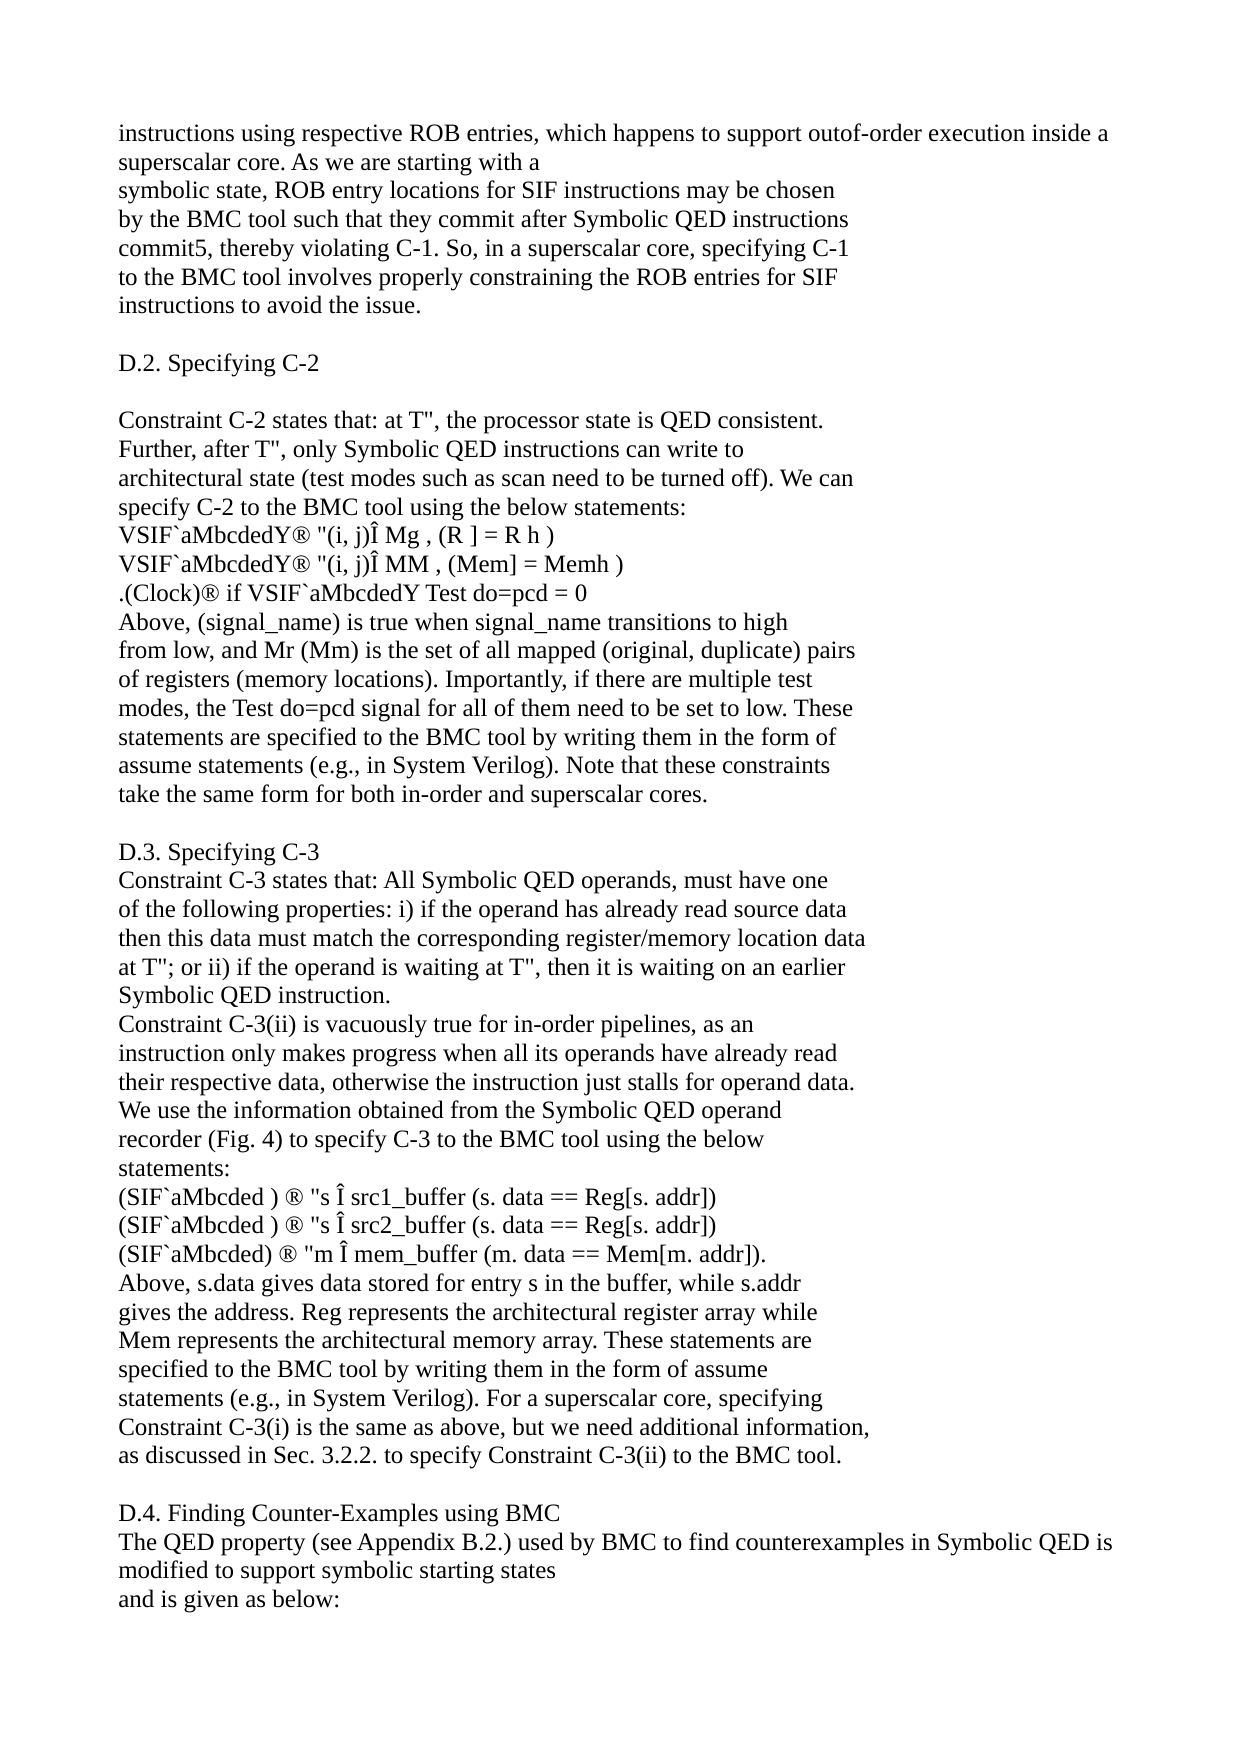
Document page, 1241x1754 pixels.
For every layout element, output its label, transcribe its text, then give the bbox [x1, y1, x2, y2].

text specified to the BMC tool by writing them in the form of assume [118, 1354, 1122, 1383]
text Above, s.data gives data stored for entry s in the buffer, while s.addr [118, 1268, 1122, 1297]
text ­(SIF`aMbcded) ® "m Î mem_buffer (m. data == Mem[m. addr]). [118, 1239, 1122, 1268]
text of registers (memory locations). Importantly, if there are multiple test [118, 664, 1122, 693]
text statements: [118, 1153, 1122, 1182]
text Constraint C-3 states that: All Symbolic QED operands, must have one [118, 866, 1122, 894]
text D.4. Finding Counter-Examples using BMC [118, 1498, 1122, 1527]
text of the following properties: i) if the operand has already read source data [118, 894, 1122, 923]
text take the same form for both in-order and superscalar cores. [118, 779, 1122, 808]
text ­(SIF`aMbcded ) ® "s Î src1_buffer (s. data == Reg[s. addr]) [118, 1182, 1122, 1211]
text gives the address. Reg represents the architectural register array while [118, 1297, 1122, 1326]
text then this data must match the corresponding register/memory location data [118, 923, 1122, 952]
text Constraint C-2 states that: at T", the processor state is QED consistent. [118, 406, 1122, 434]
text Constraint C-3(ii) is vacuously true for in-order pipelines, as an [118, 1009, 1122, 1038]
text architectural state (test modes such as scan need to be turned off). We can [118, 463, 1122, 492]
text and is given as below: [118, 1584, 1122, 1613]
text assume statements (e.g., in System Verilog). Note that these constraints [118, 751, 1122, 779]
text by the BMC tool such that they commit after Symbolic QED instructions [118, 204, 1122, 233]
text .­(Clock)® if VSIF`aMbcdedY Test do=pcd = 0 [118, 578, 1122, 607]
text ­VSIF`aMbcdedY® "(i, j)Î MM , (Mem] = Memh ) [118, 549, 1122, 578]
text We use the information obtained from the Symbolic QED operand [118, 1096, 1122, 1124]
text Further, after T", only Symbolic QED instructions can write to [118, 434, 1122, 463]
text Symbolic QED instruction. [118, 981, 1122, 1009]
text recorder (Fig. 4) to specify C-3 to the BMC tool using the below [118, 1124, 1122, 1153]
text instructions using respective ROB entries, which happens to support outof-order execution inside a superscalar core. As we are starting with a [118, 118, 1122, 176]
text instruction only makes progress when all its operands have already read [118, 1038, 1122, 1067]
text commit5, thereby violating C-1. So, in a superscalar core, specifying C-1 [118, 233, 1122, 262]
text specify C-2 to the BMC tool using the below statements: [118, 492, 1122, 521]
text statements are specified to the BMC tool by writing them in the form of [118, 722, 1122, 751]
text their respective data, otherwise the instruction just stalls for operand data. [118, 1067, 1122, 1096]
text D.2. Specifying C-2 [118, 348, 1122, 377]
text as discussed in Sec. 3.2.2. to specify Constraint C-3(ii) to the BMC tool. [118, 1441, 1122, 1469]
text statements (e.g., in System Verilog). For a superscalar core, specifying [118, 1383, 1122, 1412]
text modes, the Test do=pcd signal for all of them need to be set to low. These [118, 693, 1122, 722]
text instructions to avoid the issue. [118, 291, 1122, 319]
text ­VSIF`aMbcdedY® "(i, j)Î Mg , (R ] = R h ) [118, 521, 1122, 549]
text Mem represents the architectural memory array. These statements are [118, 1326, 1122, 1354]
text The QED property (see Appendix B.2.) used by BMC to find counterexamples in Symbolic QED is modified to support symbolic starting states [118, 1527, 1122, 1584]
text from low, and Mr (Mm) is the set of all mapped (original, duplicate) pairs [118, 636, 1122, 664]
text to the BMC tool involves properly constraining the ROB entries for SIF [118, 262, 1122, 291]
text D.3. Specifying C-3 [118, 837, 1122, 866]
text ­(SIF`aMbcded ) ® "s Î src2_buffer (s. data == Reg[s. addr]) [118, 1211, 1122, 1239]
text Constraint C-3(i) is the same as above, but we need additional information, [118, 1412, 1122, 1441]
text symbolic state, ROB entry locations for SIF instructions may be chosen [118, 176, 1122, 204]
text at T"; or ii) if the operand is waiting at T", then it is waiting on an earlier [118, 952, 1122, 981]
text Above, ­(signal_name) is true when signal_name transitions to high [118, 607, 1122, 636]
